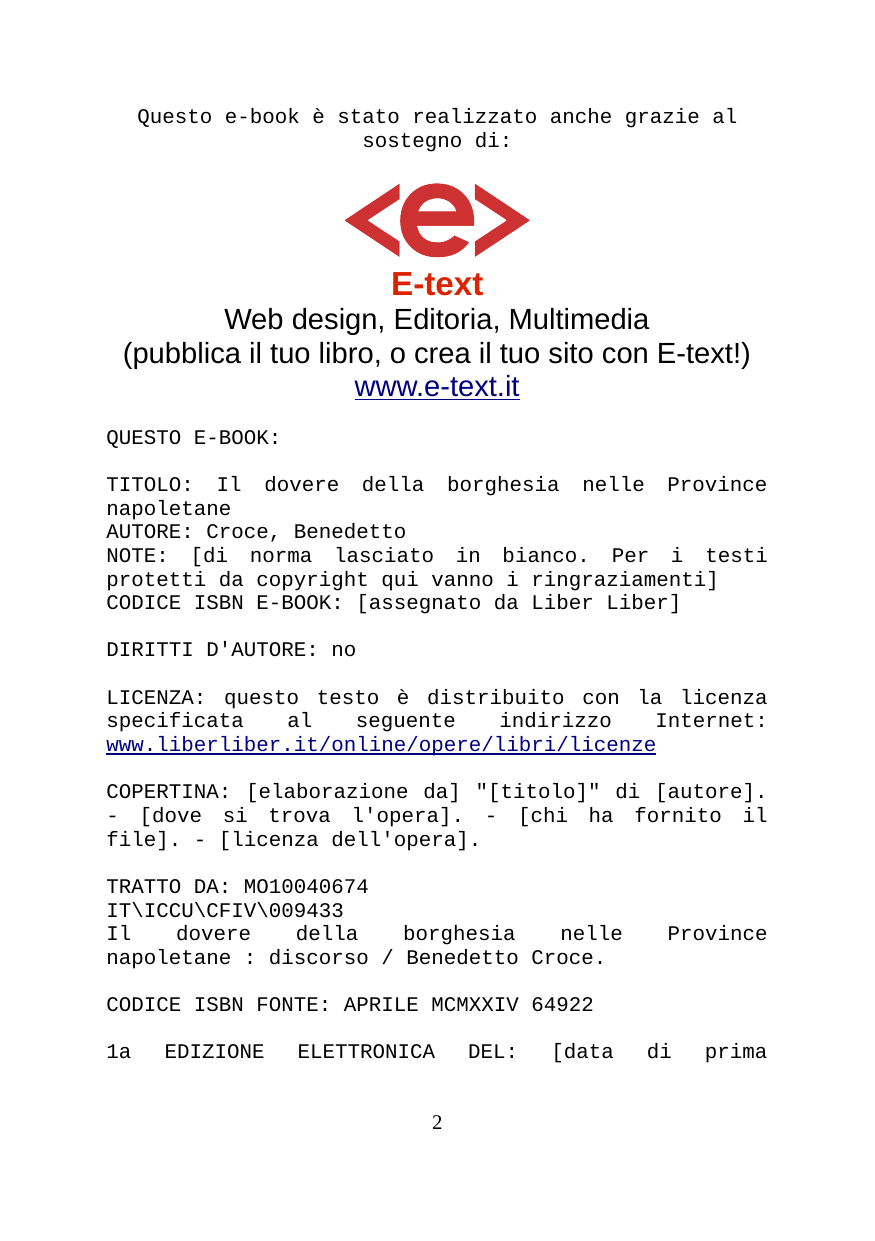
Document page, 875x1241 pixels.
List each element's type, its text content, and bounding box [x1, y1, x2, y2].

text Il dovere della borghesia nelle Province napoletane : discorso / Benedetto Croce. [106, 923, 768, 971]
text QUESTO E-BOOK: [106, 427, 768, 450]
text www.e-text.it [106, 369, 768, 403]
text CODICE ISBN FONTE: APRILE MCMXXIV 64922 [106, 994, 768, 1018]
text COPERTINA: [elaborazione da] "[titolo]" di [autore]. - [dove si trova l'opera]. - [chi ha fornito il file]. - [licenza dell'opera]. [106, 781, 768, 852]
text LICENZA: questo testo è distribuito con la licenza specificata al seguente indirizzo Internet: www.liberliber.it/online/opere/libri/licenze [106, 687, 768, 758]
text TRATTO DA: MO10040674 [106, 876, 768, 899]
text Questo e-book è stato realizzato anche grazie al sostegno di: [106, 106, 768, 153]
text DIRITTI D'AUTORE: no [106, 639, 768, 663]
text E-text [106, 264, 768, 302]
text IT\ICCU\CFIV\009433 [106, 899, 768, 923]
picture [343, 183, 531, 258]
text Web design, Editoria, Multimedia [106, 302, 768, 336]
text TITOLO: Il dovere della borghesia nelle Province napoletane [106, 474, 768, 521]
text (pubblica il tuo libro, o crea il tuo sito con E-text!) [106, 336, 768, 369]
text 1a EDIZIONE ELETTRONICA DEL: [data di prima [106, 1041, 768, 1065]
text AUTORE: Croce, Benedetto [106, 521, 768, 545]
text CODICE ISBN E-BOOK: [assegnato da Liber Liber] [106, 592, 768, 616]
text NOTE: [di norma lasciato in bianco. Per i testi protetti da copyright qui vanno i ringraziamenti] [106, 545, 768, 592]
